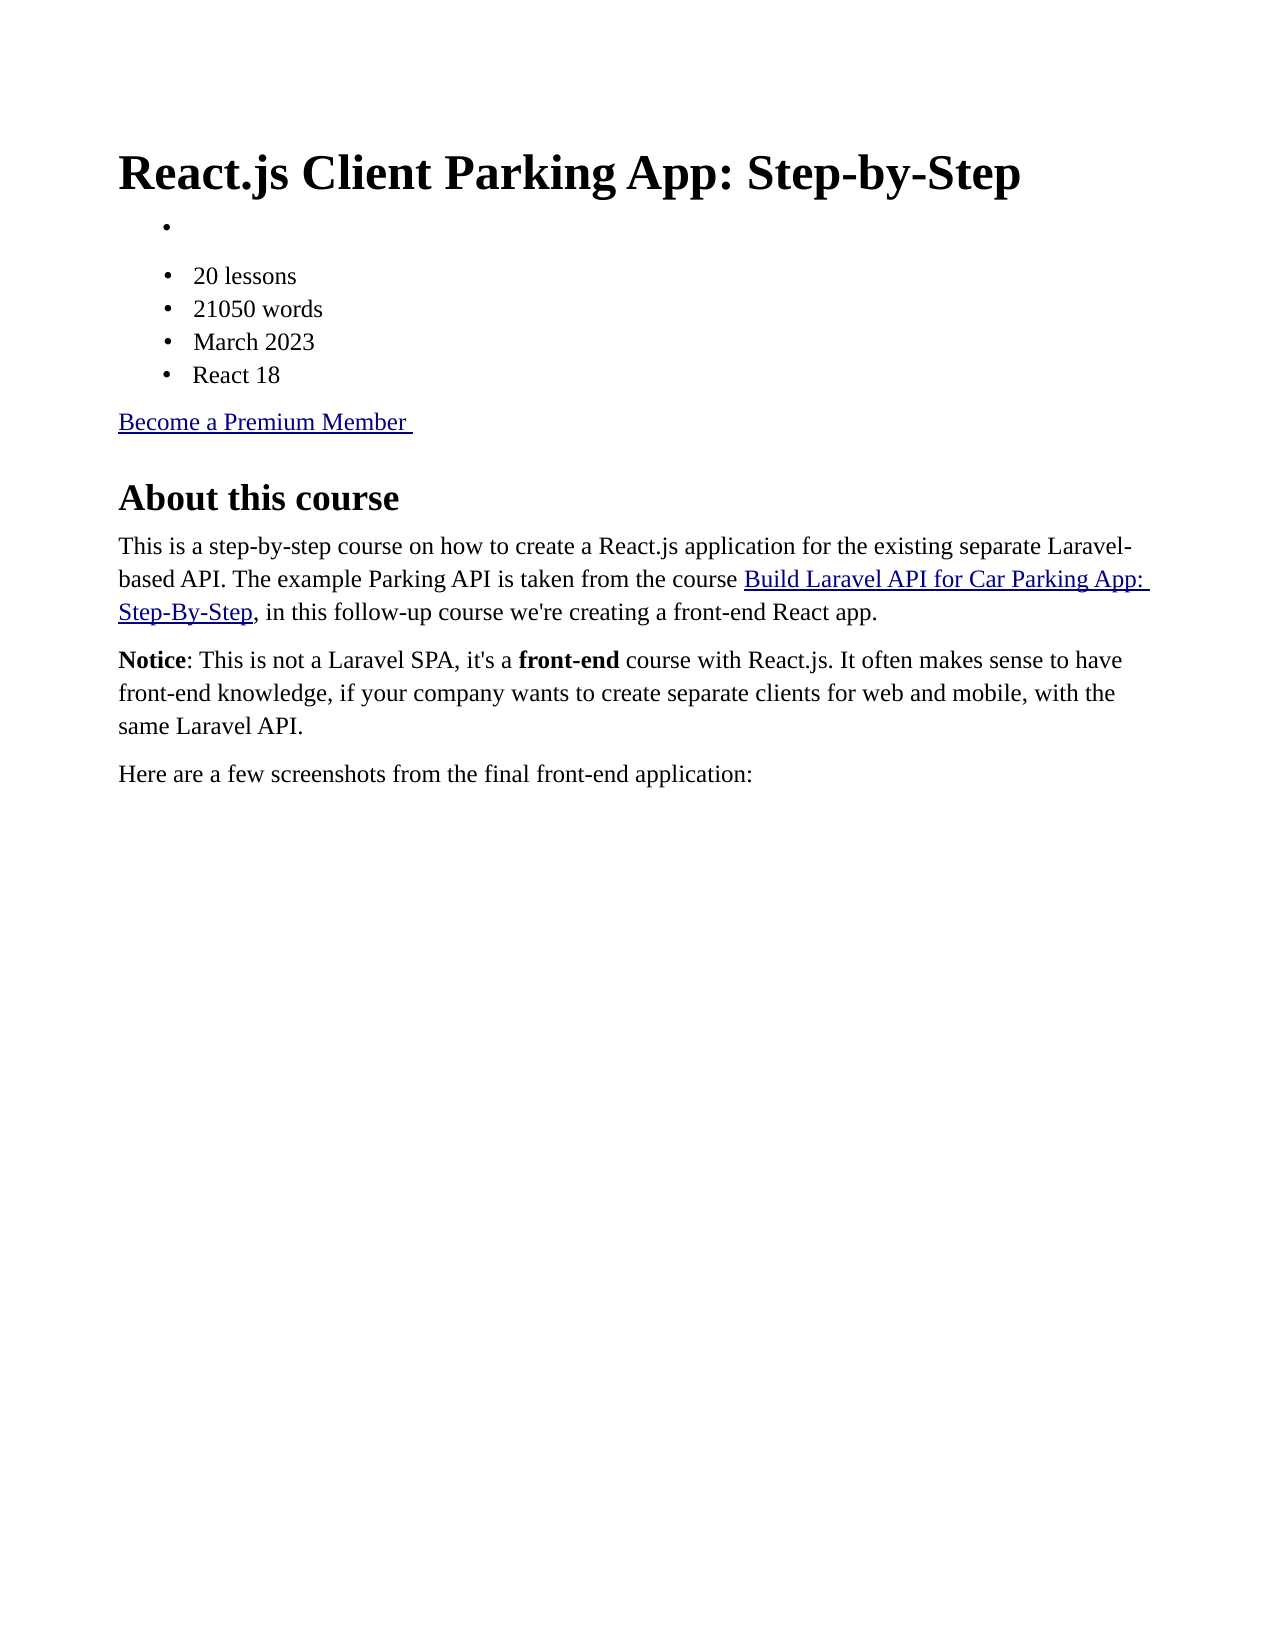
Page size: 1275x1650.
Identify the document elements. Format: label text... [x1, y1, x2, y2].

text Become a Premium Member [118, 407, 1157, 436]
text Notice: This is not a Laravel SPA, it's a front-end course with React.js. It often makes sense to have front-end knowledge, if your company wants to create separate clients for web and mobile, with the same Laravel API. [118, 645, 1157, 740]
subtitle About this course [118, 476, 1157, 519]
list 20 lessons [164, 261, 1157, 289]
subtitle React.js Client Parking App: Step-by-Step [118, 143, 1157, 201]
list March 2023 [164, 327, 1157, 356]
list React 18 [162, 360, 1157, 388]
text This is a step-by-step course on how to create a React.js application for the existing separate Laravel-based API. The example Parking API is taken from the course Build Laravel API for Car Parking App: Step-By-Step, in this follow-up course we're creating a front-end React app. [118, 531, 1157, 626]
text Here are a few screenshots from the final front-end application: [118, 759, 1157, 787]
list 21050 words [164, 294, 1157, 322]
